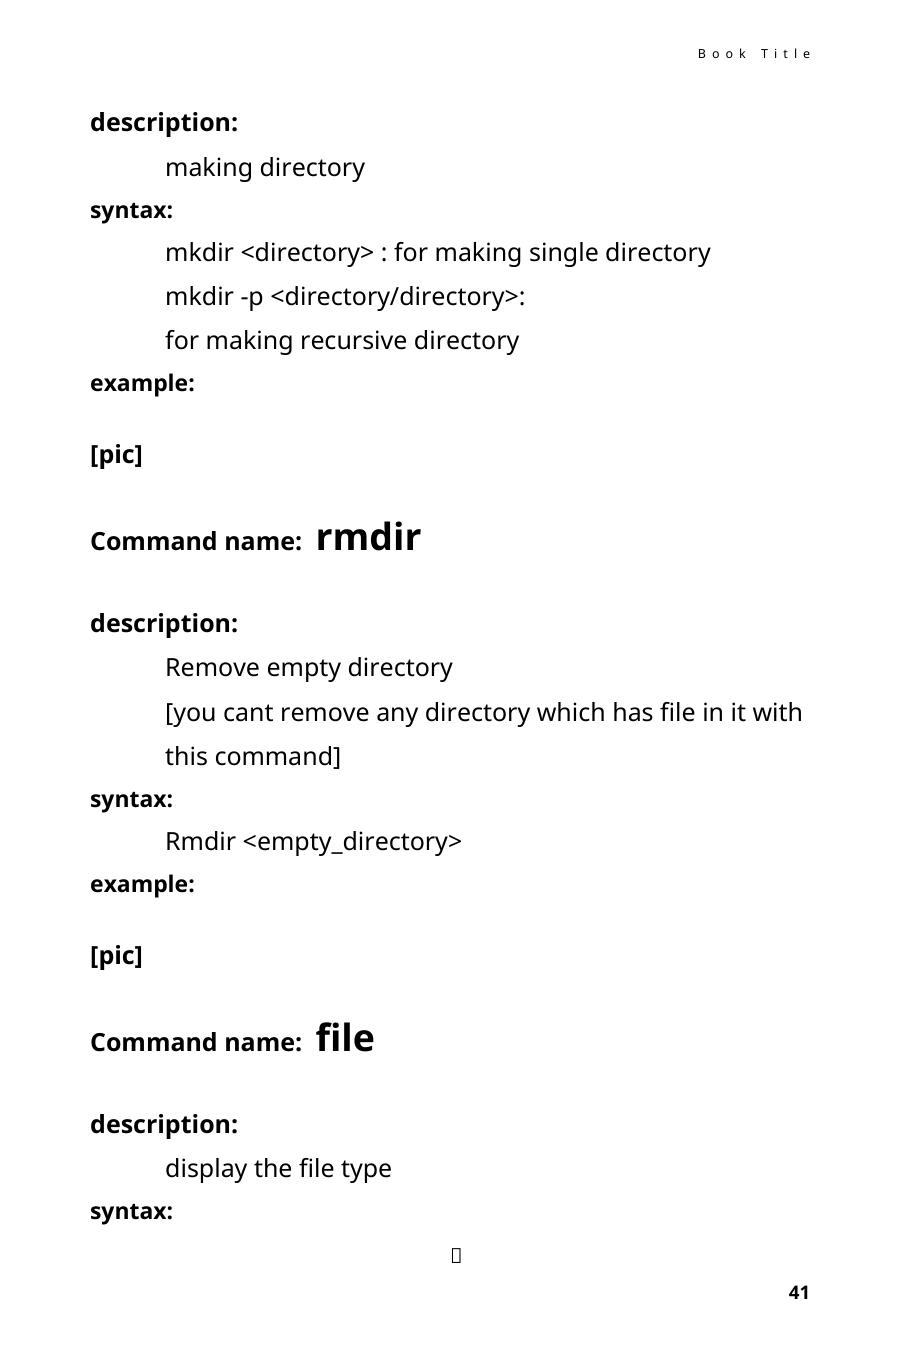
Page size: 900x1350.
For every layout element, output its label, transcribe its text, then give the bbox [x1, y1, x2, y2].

text syntax: [90, 193, 810, 225]
text Command name: rmdir [90, 510, 810, 561]
text mkdir -p <directory/directory>: [90, 278, 810, 312]
text example: [90, 367, 810, 398]
text making directory [90, 149, 810, 183]
text [you cant remove any directory which has file in it with this command] [90, 694, 810, 773]
text for making recursive directory [90, 323, 810, 357]
text description: [90, 606, 810, 640]
text mkdir <directory> : for making single directory [90, 234, 810, 268]
text [pic] [90, 437, 810, 471]
text [pic] [90, 937, 810, 972]
text Rmdir <empty_directory> [90, 823, 810, 857]
text description: [90, 1106, 810, 1141]
text example: [90, 868, 810, 899]
text syntax: [90, 783, 810, 814]
text syntax: [90, 1195, 810, 1226]
text Remove empty directory [90, 650, 810, 684]
text Command name: file [90, 1011, 810, 1062]
text display the file type [90, 1151, 810, 1185]
text description: [90, 105, 810, 139]
